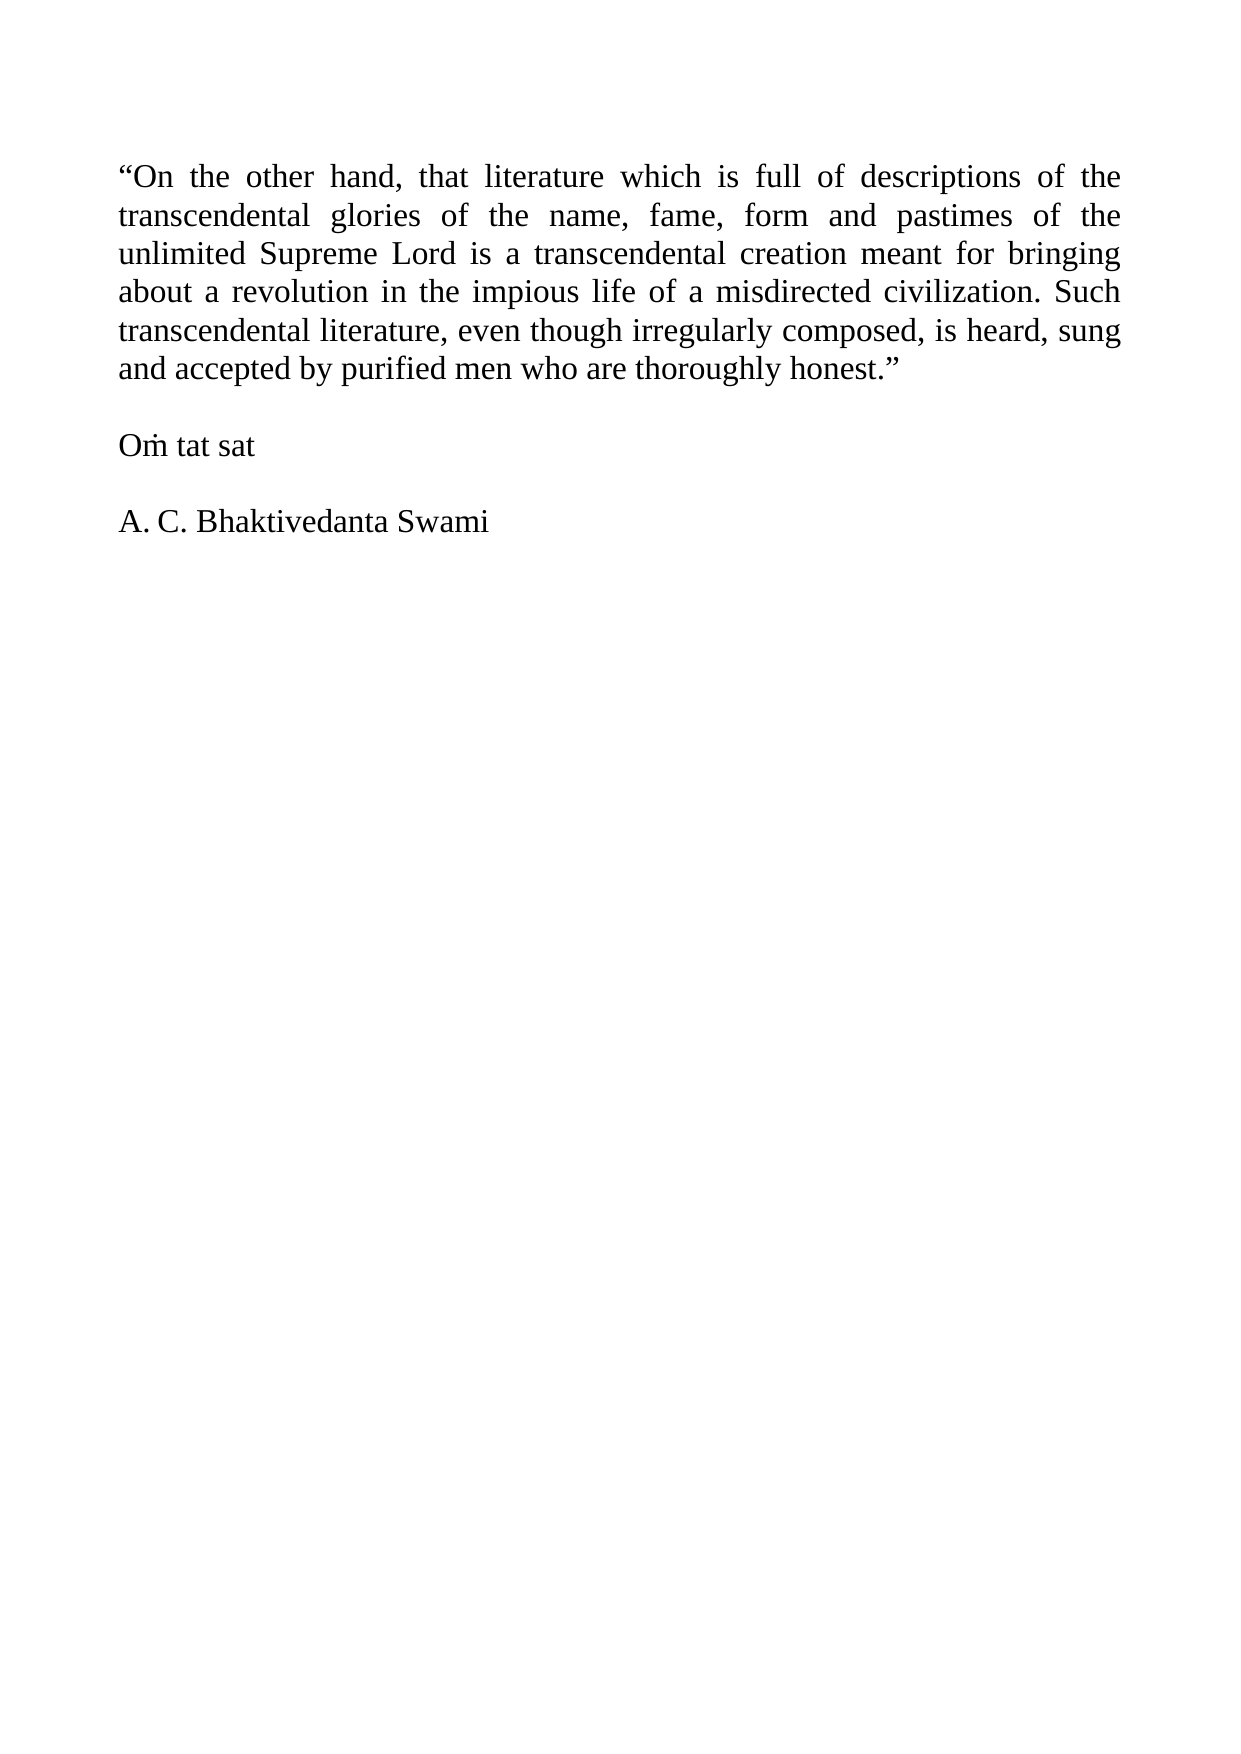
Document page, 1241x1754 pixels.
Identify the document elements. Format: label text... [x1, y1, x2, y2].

text A. C. Bhaktivedanta Swami [118, 501, 1122, 540]
text Oṁ tat sat [118, 425, 1122, 463]
text “On the other hand, that literature which is full of descriptions of the transcendental glories of the name, fame, form and pastimes of the unlimited Supreme Lord is a transcendental creation meant for bringing about a revolution in the impious life of a misdirected civilization. Such transcendental literature, even though irregularly composed, is heard, sung and accepted by purified men who are thoroughly honest.” [118, 156, 1122, 386]
